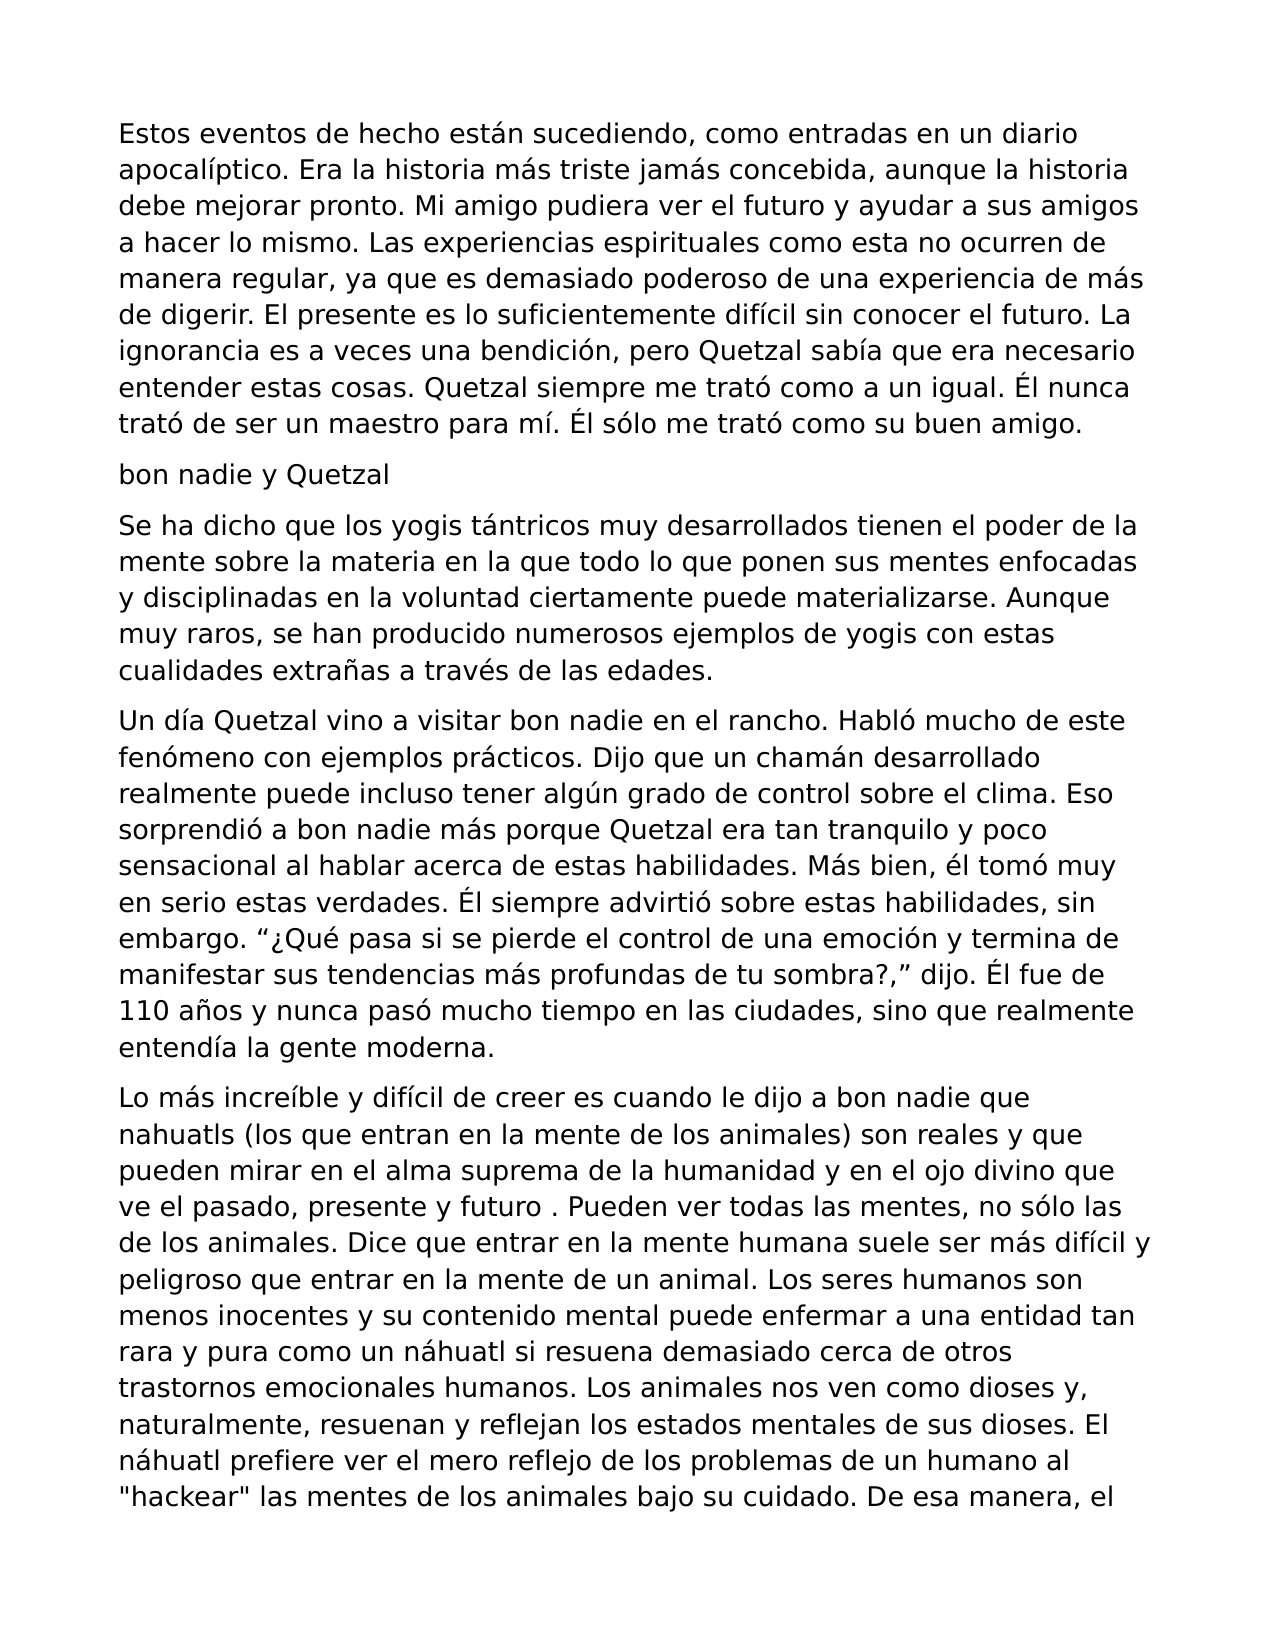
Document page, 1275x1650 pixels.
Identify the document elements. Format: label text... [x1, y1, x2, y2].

text Un día Quetzal vino a visitar bon nadie en el rancho. Habló mucho de este fenómeno con ejemplos prácticos. Dijo que un chamán desarrollado realmente puede incluso tener algún grado de control sobre el clima. Eso sorprendió a bon nadie más porque Quetzal era tan tranquilo y poco sensacional al hablar acerca de estas habilidades. Más bien, él tomó muy en serio estas verdades. Él siempre advirtió sobre estas habilidades, sin embargo. “¿Qué pasa si se pierde el control de una emoción y termina de manifestar sus tendencias más profundas de tu sombra?,” dijo. Él fue de 110 años y nunca pasó mucho tiempo en las ciudades, sino que realmente entendía la gente moderna. [118, 706, 1156, 1063]
text bon nadie y Quetzal [118, 459, 1156, 491]
text Se ha dicho que los yogis tántricos muy desarrollados tienen el poder de la mente sobre la materia en la que todo lo que ponen sus mentes enfocadas y disciplinadas en la voluntad ciertamente puede materializarse. Aunque muy raros, se han producido numerosos ejemplos de yogis con estas cualidades extrañas a través de las edades. [118, 510, 1156, 686]
text Estos eventos de hecho están sucediendo, como entradas en un diario apocalíptico. Era la historia más triste jamás concebida, aunque la historia debe mejorar pronto. Mi amigo pudiera ver el futuro y ayudar a sus amigos a hacer lo mismo. Las experiencias espirituales como esta no ocurren de manera regular, ya que es demasiado poderoso de una experiencia de más de digerir. El presente es lo suficientemente difícil sin conocer el futuro. La ignorancia es a veces una bendición, pero Quetzal sabía que era necesario entender estas cosas. Quetzal siempre me trató como a un igual. Él nunca trató de ser un maestro para mí. Él sólo me trató como su buen amigo. [118, 118, 1156, 440]
text Lo más increíble y difícil de creer es cuando le dijo a bon nadie que nahuatls (los que entran en la mente de los animales) son reales y que pueden mirar en el alma suprema de la humanidad y en el ojo divino que ve el pasado, presente y futuro . Pueden ver todas las mentes, no sólo las de los animales. Dice que entrar en la mente humana suele ser más difícil y peligroso que entrar en la mente de un animal. Los seres humanos son menos inocentes y su contenido mental puede enfermar a una entidad tan rara y pura como un náhuatl si resuena demasiado cerca de otros trastornos emocionales humanos. Los animales nos ven como dioses y, naturalmente, resuenan y reflejan los estados mentales de sus dioses. El náhuatl prefiere ver el mero reflejo de los problemas de un humano al "hackear" las mentes de los animales bajo su cuidado. De esa manera, el [118, 1083, 1156, 1513]
